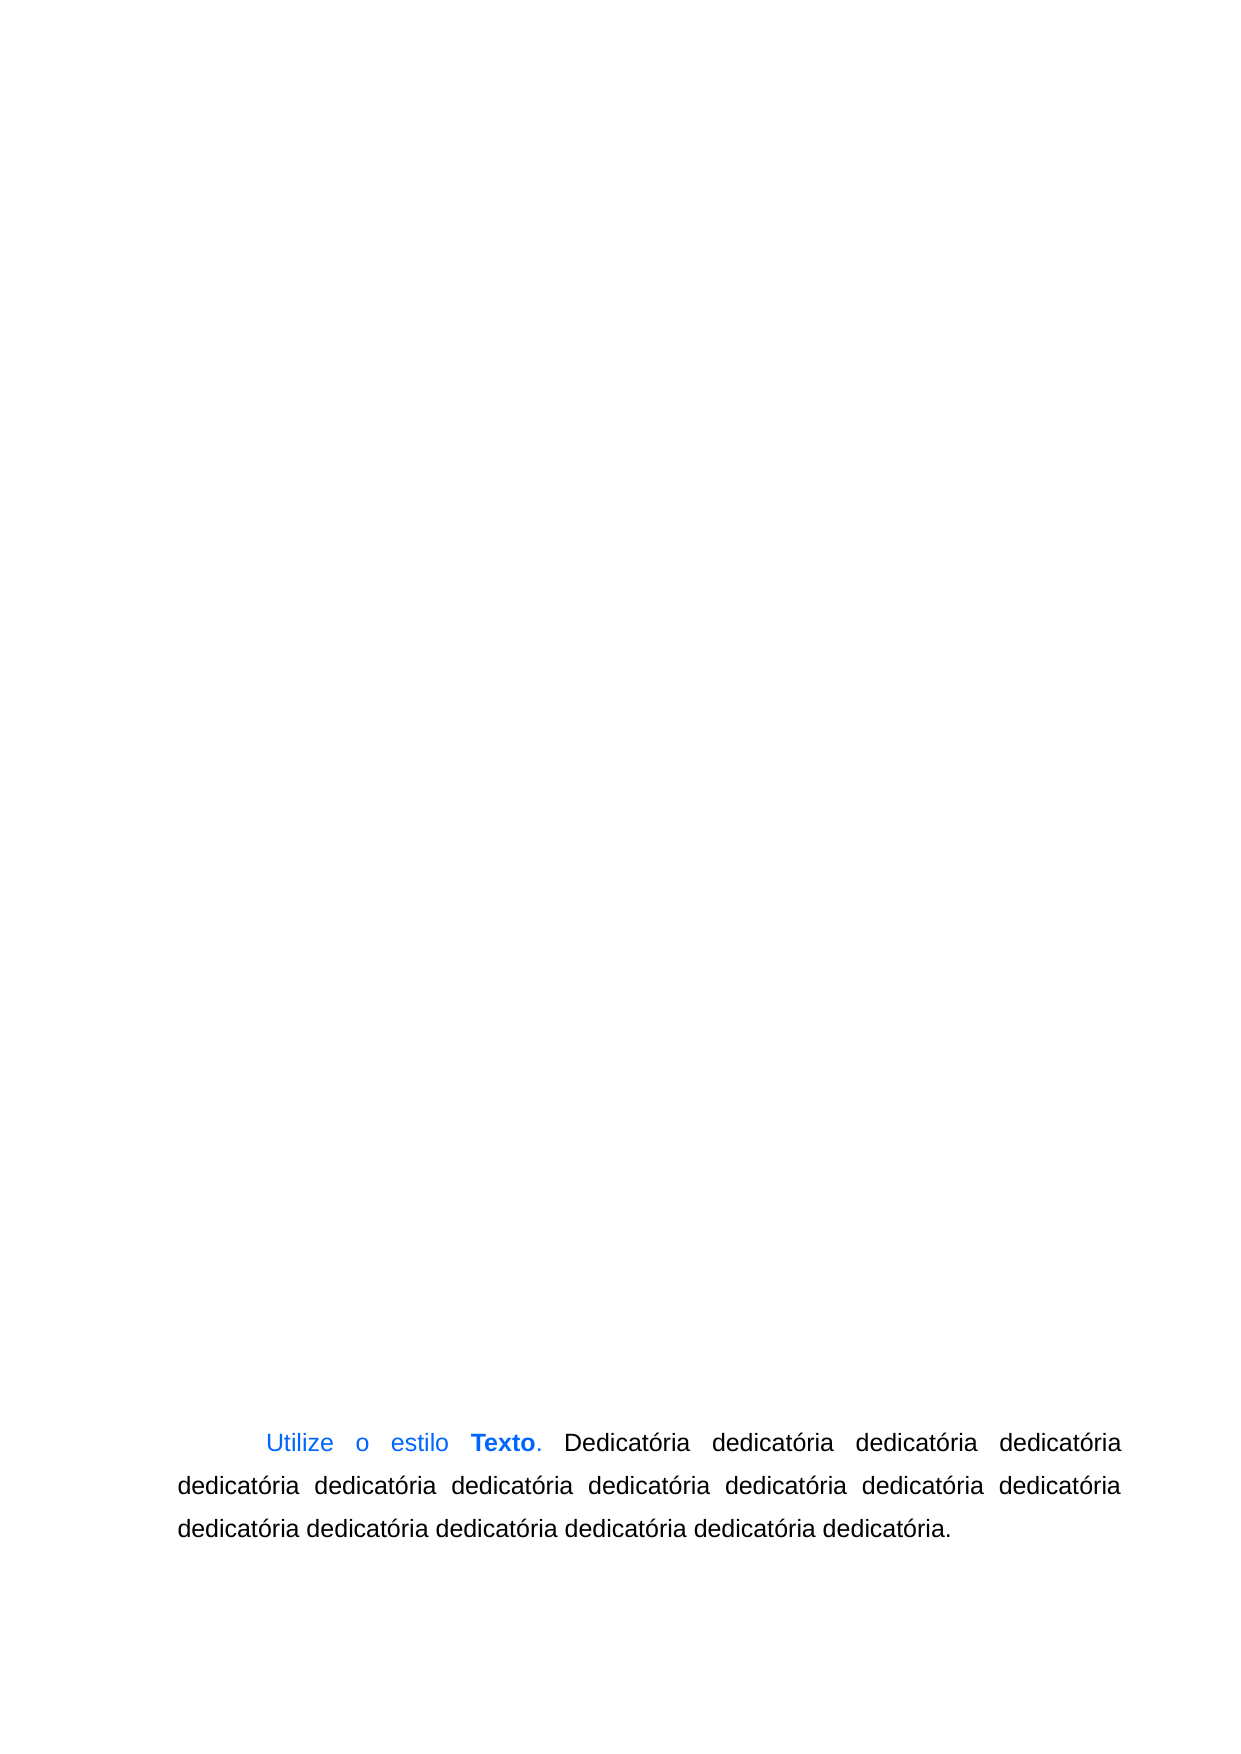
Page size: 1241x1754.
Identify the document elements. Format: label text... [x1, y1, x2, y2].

text Utilize o estilo Texto. Dedicatória dedicatória dedicatória dedicatória dedicatória dedicatória dedicatória dedicatória dedicatória dedicatória dedicatória dedicatória dedicatória dedicatória dedicatória dedicatória dedicatória. [177, 1428, 1122, 1543]
